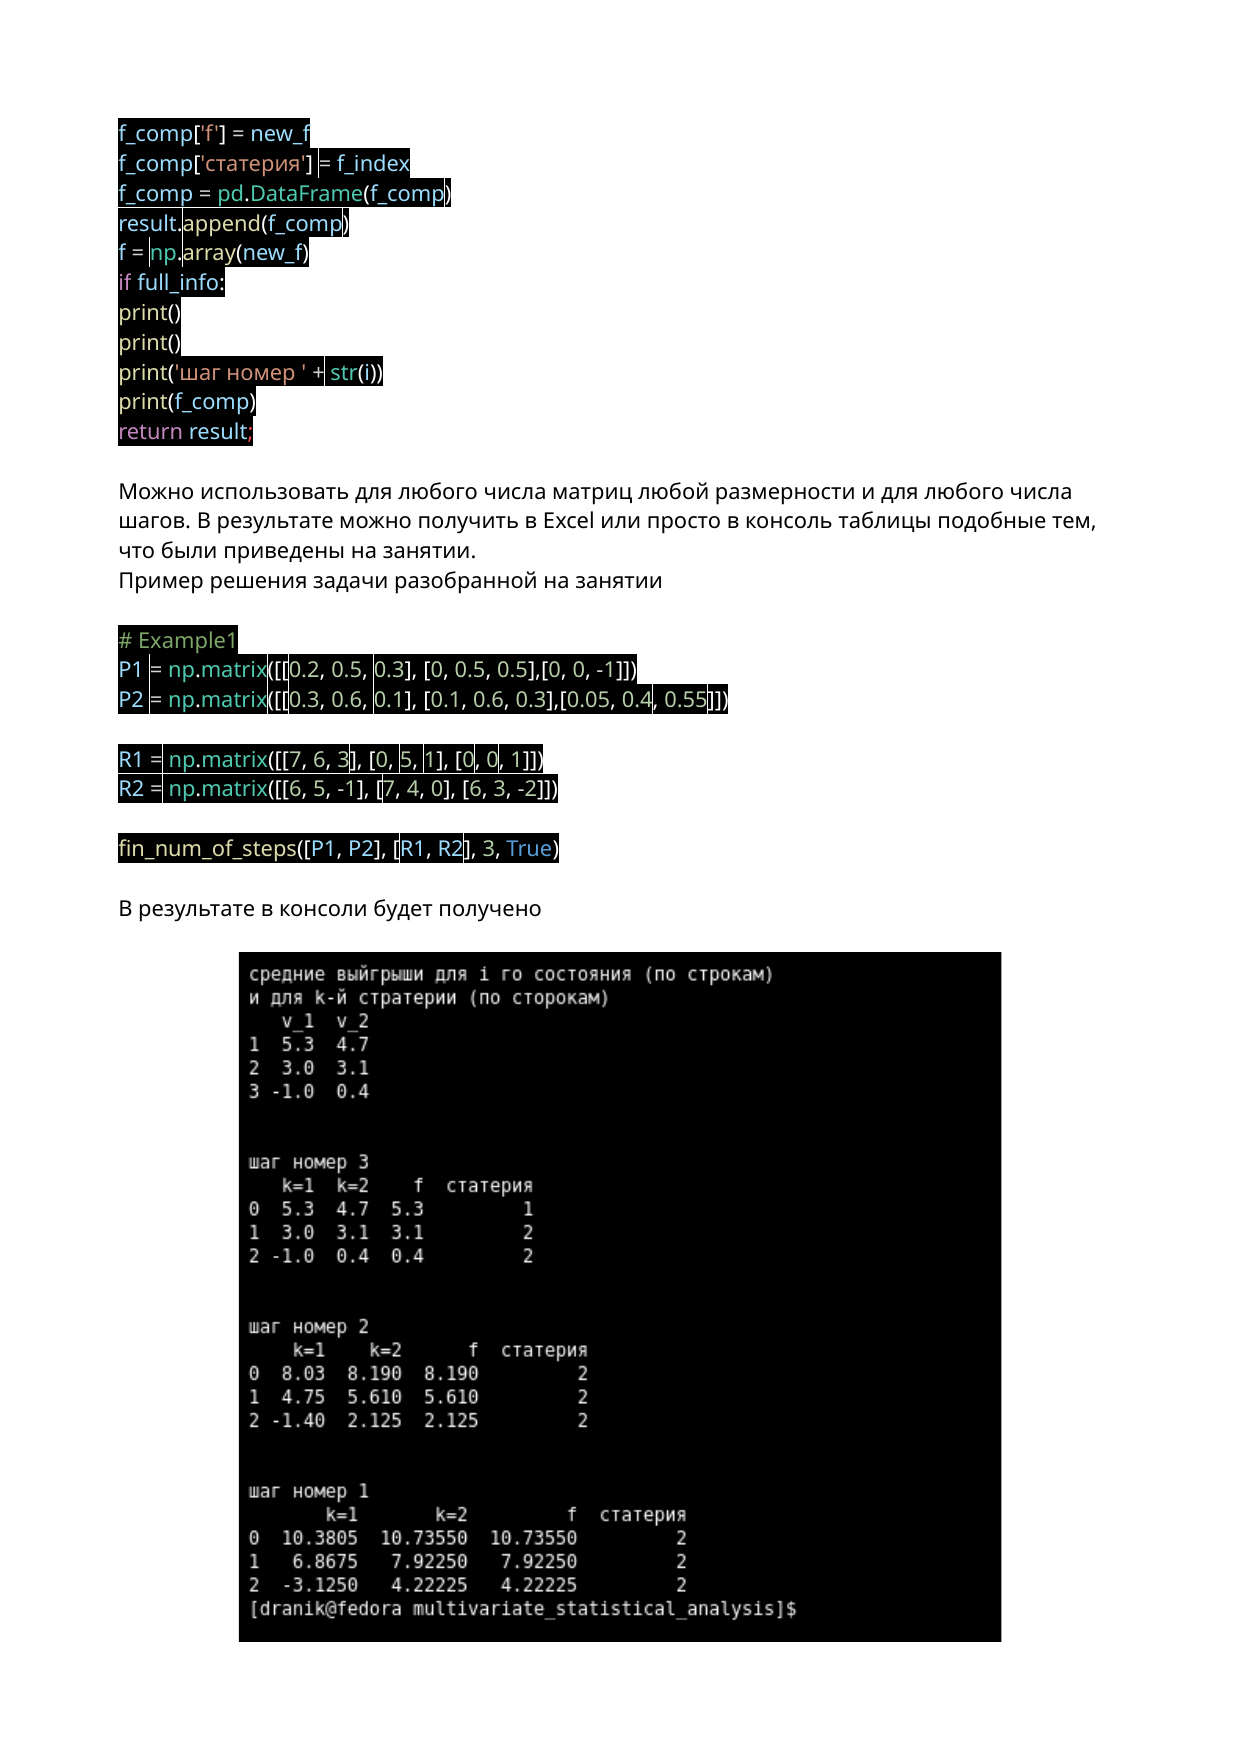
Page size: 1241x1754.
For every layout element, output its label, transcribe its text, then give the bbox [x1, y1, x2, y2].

text R2 = np.matrix([[6, 5, -1], [7, 4, 0], [6, 3, -2]]) [118, 773, 1122, 803]
text Пример решения задачи разобранной на занятии [118, 565, 1122, 595]
text P2 = np.matrix([[0.3, 0.6, 0.1], [0.1, 0.6, 0.3],[0.05, 0.4, 0.55]]) [118, 684, 1122, 714]
text P1 = np.matrix([[0.2, 0.5, 0.3], [0, 0.5, 0.5],[0, 0, -1]]) [118, 654, 1122, 684]
text f = np.array(new_f) [118, 237, 1122, 267]
text if full_info: [118, 267, 1122, 297]
text В результате в консоли будет получено [118, 892, 1122, 922]
text # Example1 [118, 624, 1122, 654]
text f_comp = pd.DataFrame(f_comp) [118, 178, 1122, 207]
text print(f_comp) [118, 386, 1122, 416]
text Можно использовать для любого числа матриц любой размерности и для любого числа шагов. В результате можно получить в Excel или просто в консоль таблицы подобные тем, что были приведены на занятии. [118, 476, 1122, 565]
text print() [118, 297, 1122, 327]
text result.append(f_comp) [118, 207, 1122, 237]
text fin_num_of_steps([P1, P2], [R1, R2], 3, True) [118, 833, 1122, 863]
text print() [118, 327, 1122, 356]
text return result; [118, 416, 1122, 446]
text R1 = np.matrix([[7, 6, 3], [0, 5, 1], [0, 0, 1]]) [118, 744, 1122, 773]
text f_comp['статерия'] = f_index [118, 148, 1122, 178]
picture [238, 952, 1002, 1642]
text f_comp['f'] = new_f [118, 118, 1122, 148]
text print('шаг номер ' + str(i)) [118, 356, 1122, 386]
